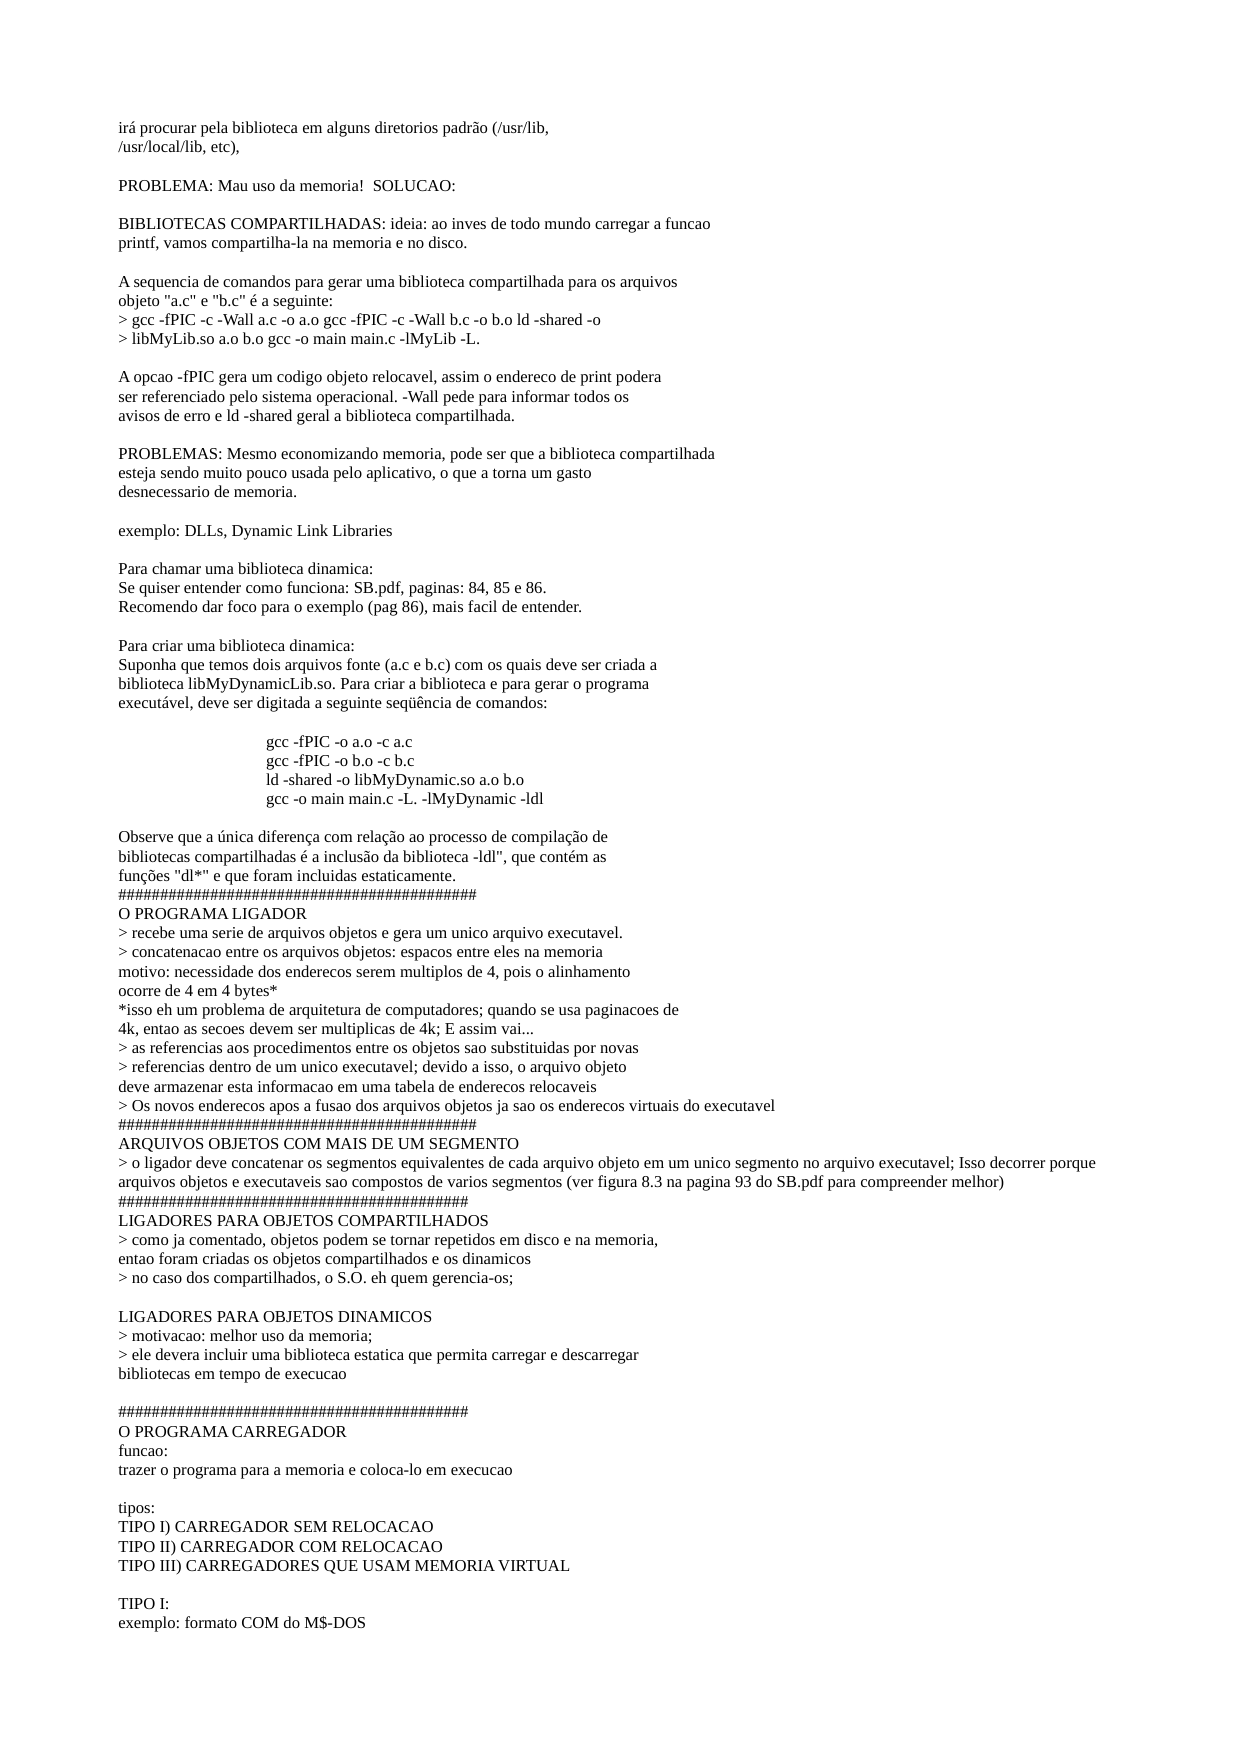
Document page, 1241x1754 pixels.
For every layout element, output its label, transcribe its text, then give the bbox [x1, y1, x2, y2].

text ocorre de 4 em 4 bytes* [118, 981, 1122, 1000]
text TIPO III) CARREGADORES QUE USAM MEMORIA VIRTUAL [118, 1556, 1122, 1575]
text ########################################## [118, 1402, 1122, 1421]
text Observe que a única diferença com relação ao processo de compilação de [118, 827, 1122, 846]
text printf, vamos compartilha-la na memoria e no disco. [118, 233, 1122, 252]
text Para criar uma biblioteca dinamica: [118, 636, 1122, 655]
text PROBLEMA: Mau uso da memoria! SOLUCAO: [118, 176, 1122, 195]
text TIPO II) CARREGADOR COM RELOCACAO [118, 1536, 1122, 1556]
text ARQUIVOS OBJETOS COM MAIS DE UM SEGMENTO [118, 1134, 1122, 1153]
text Suponha que temos dois arquivos fonte (a.c e b.c) com os quais deve ser criada a [118, 655, 1122, 674]
text > o ligador deve concatenar os segmentos equivalentes de cada arquivo objeto em um unico segmento no arquivo executavel; Isso decorrer porque arquivos objetos e executaveis sao compostos de varios segmentos (ver figura 8.3 na pagina 93 do SB.pdf para compreender melhor) [118, 1153, 1122, 1191]
text entao foram criadas os objetos compartilhados e os dinamicos [118, 1249, 1122, 1268]
text ld -shared -o libMyDynamic.so a.o b.o [118, 770, 1122, 789]
text > Os novos enderecos apos a fusao dos arquivos objetos ja sao os enderecos virtuais do executavel [118, 1096, 1122, 1115]
text A sequencia de comandos para gerar uma biblioteca compartilhada para os arquivos [118, 271, 1122, 291]
text A opcao -fPIC gera um codigo objeto relocavel, assim o endereco de print podera [118, 367, 1122, 386]
text exemplo: DLLs, Dynamic Link Libraries [118, 521, 1122, 540]
text ########################################### [118, 885, 1122, 904]
text TIPO I) CARREGADOR SEM RELOCACAO [118, 1517, 1122, 1536]
text Para chamar uma biblioteca dinamica: [118, 559, 1122, 578]
text desnecessario de memoria. [118, 482, 1122, 501]
text motivo: necessidade dos enderecos serem multiplos de 4, pois o alinhamento [118, 961, 1122, 981]
text O PROGRAMA LIGADOR [118, 904, 1122, 923]
text biblioteca libMyDynamicLib.so. Para criar a biblioteca e para gerar o programa [118, 674, 1122, 693]
text *isso eh um problema de arquitetura de computadores; quando se usa paginacoes de [118, 1000, 1122, 1019]
text ########################################## [118, 1191, 1122, 1211]
text funcao: [118, 1441, 1122, 1460]
text trazer o programa para a memoria e coloca-lo em execucao [118, 1460, 1122, 1479]
text O PROGRAMA CARREGADOR [118, 1421, 1122, 1441]
text > gcc -fPIC -c -Wall a.c -o a.o gcc -fPIC -c -Wall b.c -o b.o ld -shared -o [118, 310, 1122, 329]
text TIPO I: [118, 1594, 1122, 1613]
text objeto "a.c" e "b.c" é a seguinte: [118, 291, 1122, 310]
text avisos de erro e ld -shared geral a biblioteca compartilhada. [118, 406, 1122, 425]
text > como ja comentado, objetos podem se tornar repetidos em disco e na memoria, [118, 1230, 1122, 1249]
text > motivacao: melhor uso da memoria; [118, 1326, 1122, 1345]
text irá procurar pela biblioteca em alguns diretorios padrão (/usr/lib, [118, 118, 1122, 137]
text bibliotecas em tempo de execucao [118, 1364, 1122, 1383]
text gcc -o main main.c -L. -lMyDynamic -ldl [118, 789, 1122, 808]
text PROBLEMAS: Mesmo economizando memoria, pode ser que a biblioteca compartilhada [118, 444, 1122, 463]
text > libMyLib.so a.o b.o gcc -o main main.c -lMyLib -L. [118, 329, 1122, 348]
text executável, deve ser digitada a seguinte seqüência de comandos: [118, 693, 1122, 712]
text ########################################### [118, 1115, 1122, 1134]
text gcc -fPIC -o b.o -c b.c [118, 751, 1122, 770]
text /usr/local/lib, etc), [118, 137, 1122, 156]
text > ele devera incluir uma biblioteca estatica que permita carregar e descarregar [118, 1345, 1122, 1364]
text 4k, entao as secoes devem ser multiplicas de 4k; E assim vai... [118, 1019, 1122, 1038]
text BIBLIOTECAS COMPARTILHADAS: ideia: ao inves de todo mundo carregar a funcao [118, 214, 1122, 233]
text > as referencias aos procedimentos entre os objetos sao substituidas por novas [118, 1038, 1122, 1057]
text ser referenciado pelo sistema operacional. -Wall pede para informar todos os [118, 386, 1122, 406]
text tipos: [118, 1498, 1122, 1517]
text > referencias dentro de um unico executavel; devido a isso, o arquivo objeto [118, 1057, 1122, 1076]
text gcc -fPIC -o a.o -c a.c [118, 731, 1122, 751]
text Recomendo dar foco para o exemplo (pag 86), mais facil de entender. [118, 597, 1122, 616]
text deve armazenar esta informacao em uma tabela de enderecos relocaveis [118, 1076, 1122, 1096]
text bibliotecas compartilhadas é a inclusão da biblioteca -ldl", que contém as [118, 846, 1122, 866]
text LIGADORES PARA OBJETOS COMPARTILHADOS [118, 1211, 1122, 1230]
text exemplo: formato COM do M$-DOS [118, 1613, 1122, 1632]
text > recebe uma serie de arquivos objetos e gera um unico arquivo executavel. [118, 923, 1122, 942]
text esteja sendo muito pouco usada pelo aplicativo, o que a torna um gasto [118, 463, 1122, 482]
text Se quiser entender como funciona: SB.pdf, paginas: 84, 85 e 86. [118, 578, 1122, 597]
text > concatenacao entre os arquivos objetos: espacos entre eles na memoria [118, 942, 1122, 961]
text > no caso dos compartilhados, o S.O. eh quem gerencia-os; [118, 1268, 1122, 1287]
text funções "dl*" e que foram incluidas estaticamente. [118, 866, 1122, 885]
text LIGADORES PARA OBJETOS DINAMICOS [118, 1306, 1122, 1326]
